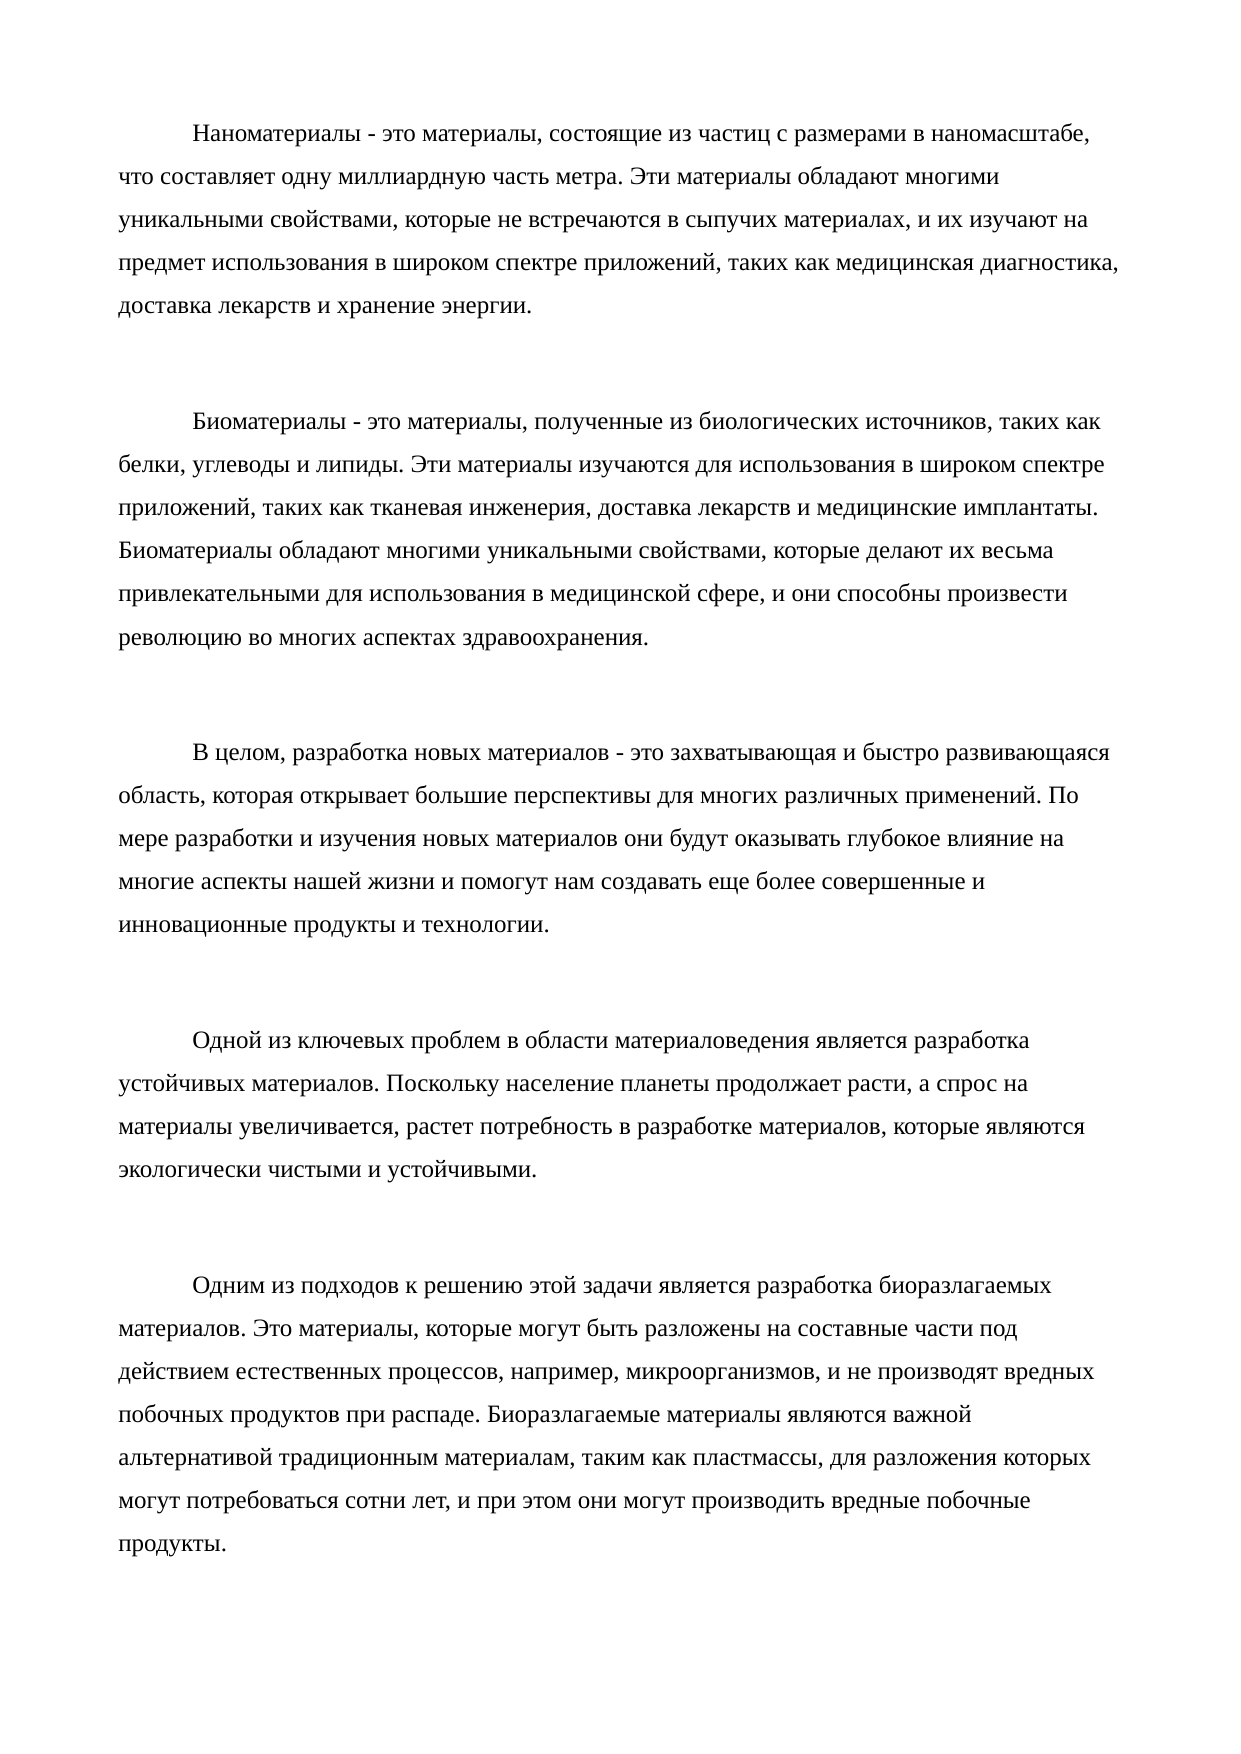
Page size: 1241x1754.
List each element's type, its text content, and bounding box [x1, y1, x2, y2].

text Наноматериалы - это материалы, состоящие из частиц с размерами в наномасштабе, что составляет одну миллиардную часть метра. Эти материалы обладают многими уникальными свойствами, которые не встречаются в сыпучих материалах, и их изучают на предмет использования в широком спектре приложений, таких как медицинская диагностика, доставка лекарств и хранение энергии. [118, 118, 1122, 319]
text Одним из подходов к решению этой задачи является разработка биоразлагаемых материалов. Это материалы, которые могут быть разложены на составные части под действием естественных процессов, например, микроорганизмов, и не производят вредных побочных продуктов при распаде. Биоразлагаемые материалы являются важной альтернативой традиционным материалам, таким как пластмассы, для разложения которых могут потребоваться сотни лет, и при этом они могут производить вредные побочные продукты. [118, 1270, 1122, 1557]
text Биоматериалы - это материалы, полученные из биологических источников, таких как белки, углеводы и липиды. Эти материалы изучаются для использования в широком спектре приложений, таких как тканевая инженерия, доставка лекарств и медицинские имплантаты. Биоматериалы обладают многими уникальными свойствами, которые делают их весьма привлекательными для использования в медицинской сфере, и они способны произвести революцию во многих аспектах здравоохранения. [118, 406, 1122, 650]
text Одной из ключевых проблем в области материаловедения является разработка устойчивых материалов. Поскольку население планеты продолжает расти, а спрос на материалы увеличивается, растет потребность в разработке материалов, которые являются экологически чистыми и устойчивыми. [118, 1025, 1122, 1183]
text В целом, разработка новых материалов - это захватывающая и быстро развивающаяся область, которая открывает большие перспективы для многих различных применений. По мере разработки и изучения новых материалов они будут оказывать глубокое влияние на многие аспекты нашей жизни и помогут нам создавать еще более совершенные и инновационные продукты и технологии. [118, 737, 1122, 938]
